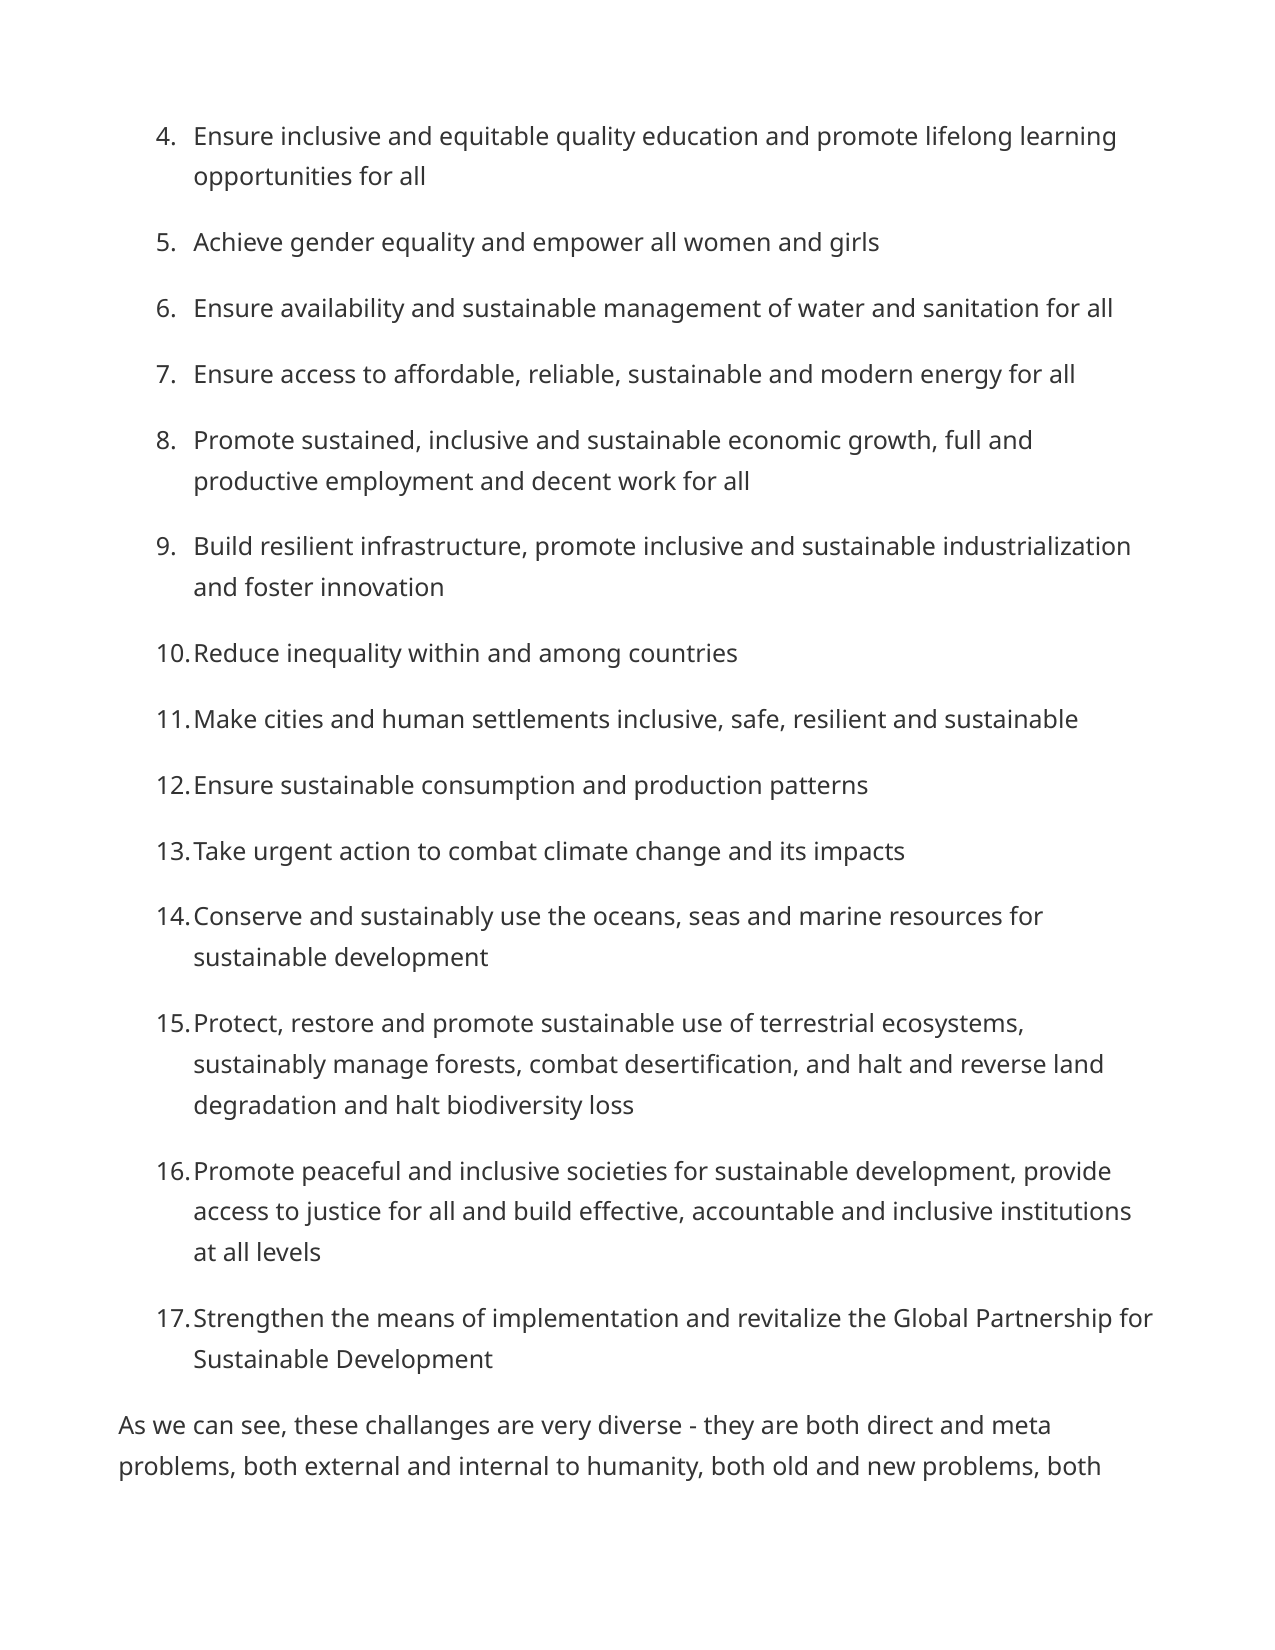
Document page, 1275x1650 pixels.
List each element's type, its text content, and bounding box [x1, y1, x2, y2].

list Make cities and human settlements inclusive, safe, resilient and sustainable [156, 701, 1157, 736]
list Reduce inequality within and among countries [156, 636, 1157, 670]
list Build resilient infrastructure, promote inclusive and sustainable industrialization and foster innovation [156, 529, 1157, 604]
list Ensure sustainable consumption and production patterns [156, 767, 1157, 801]
list Ensure availability and sustainable management of water and sanitation for all [156, 291, 1157, 325]
list Ensure inclusive and equitable quality education and promote lifelong learning opportunities for all [156, 118, 1157, 193]
text As we can see, these challanges are very diverse - they are both direct and meta problems, both external and internal to humanity, both old and new problems, both [118, 1407, 1157, 1482]
list Take urgent action to combat climate change and its impacts [156, 833, 1157, 867]
list Promote peaceful and inclusive societies for sustainable development, provide access to justice for all and build effective, accountable and inclusive institutions at all levels [156, 1153, 1157, 1269]
list Achieve gender equality and empower all women and girls [156, 225, 1157, 259]
list Protect, restore and promote sustainable use of terrestrial ecosystems, sustainably manage forests, combat desertification, and halt and reverse land degradation and halt biodiversity loss [156, 1006, 1157, 1121]
list Strengthen the means of implementation and revitalize the Global Partnership for Sustainable Development [156, 1301, 1157, 1376]
list Promote sustained, inclusive and sustainable economic growth, full and productive employment and decent work for all [156, 422, 1157, 497]
list Conserve and sustainably use the oceans, seas and marine resources for sustainable development [156, 899, 1157, 974]
list Ensure access to affordable, reliable, sustainable and modern energy for all [156, 356, 1157, 391]
